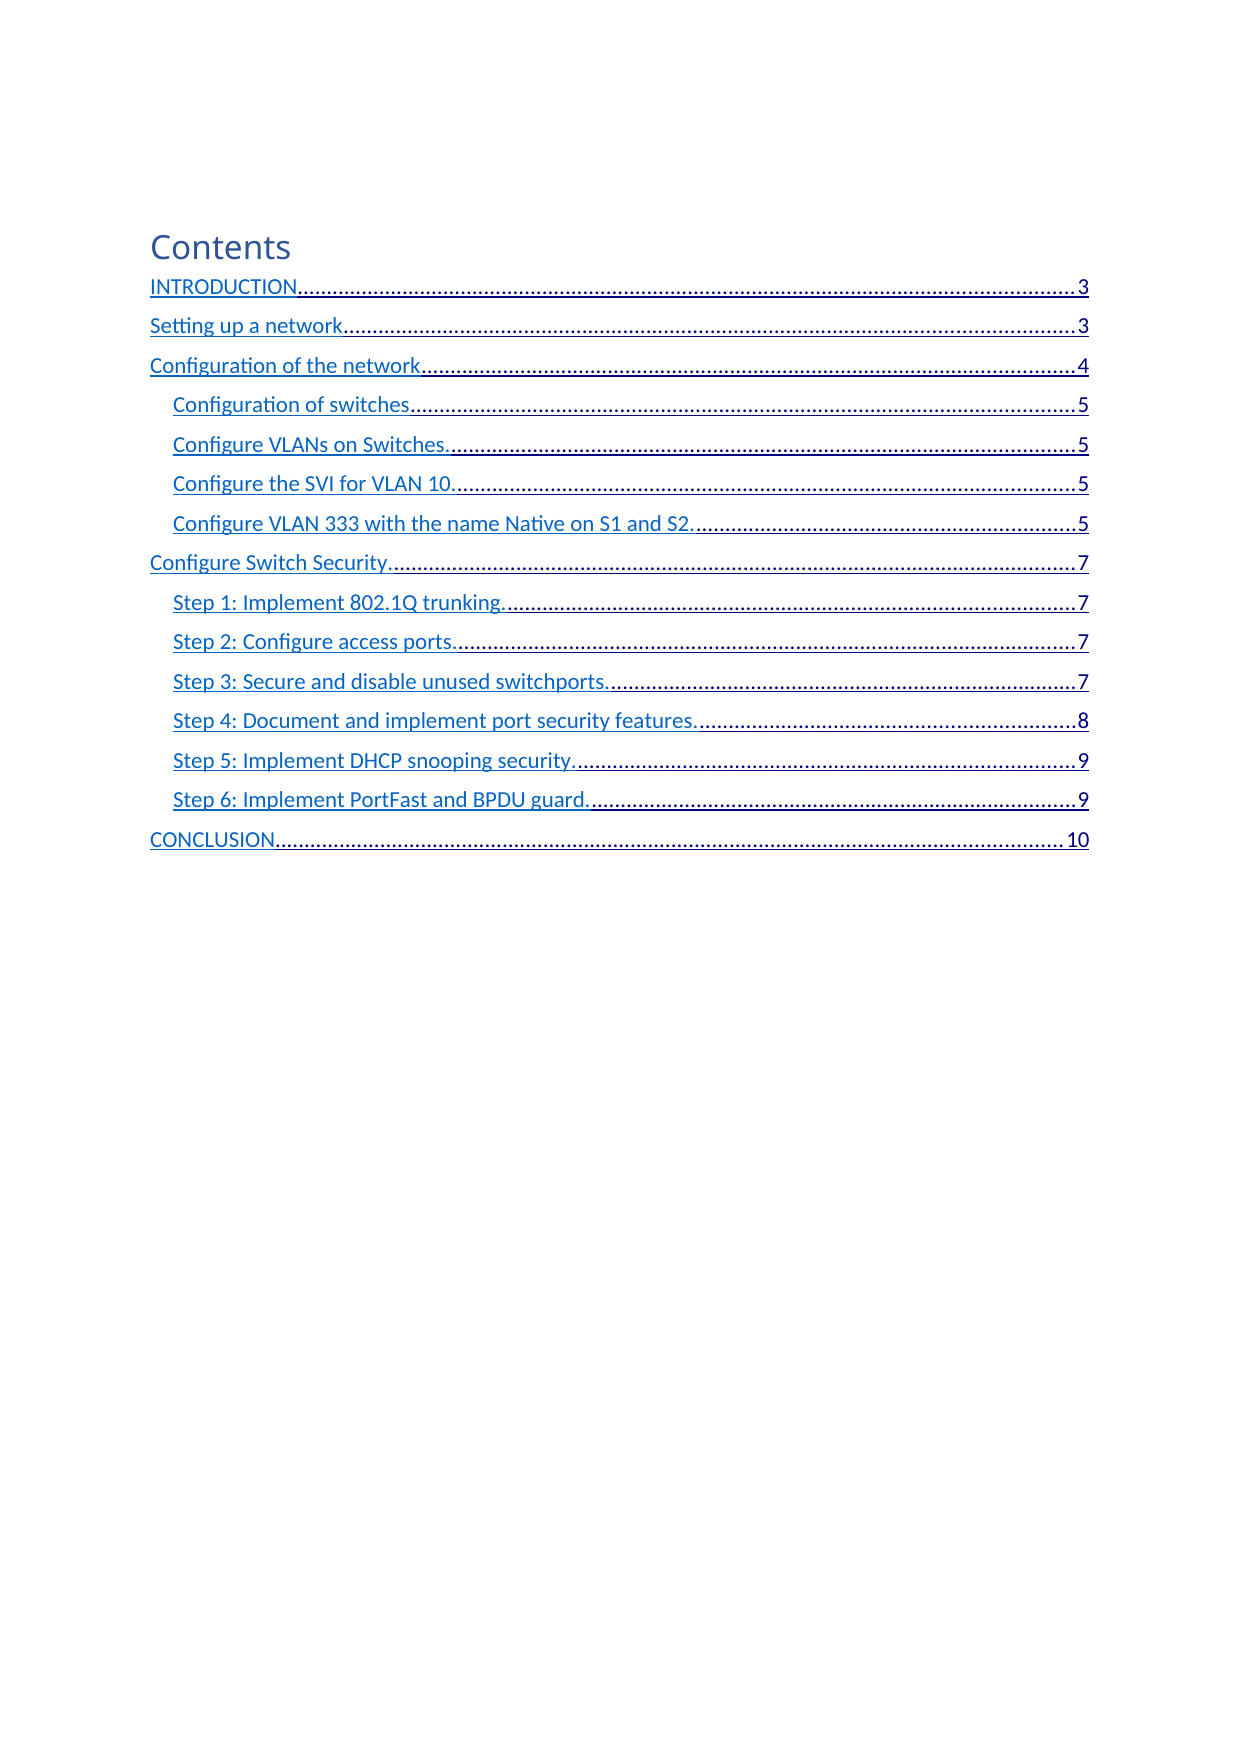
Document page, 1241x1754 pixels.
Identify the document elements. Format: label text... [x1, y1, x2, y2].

text Setting up a network 3 [150, 312, 1090, 339]
text Configure the SVI for VLAN 10. 5 [173, 469, 1090, 497]
text Configure VLAN 333 with the name Native on S1 and S2. 5 [173, 509, 1090, 537]
text Step 1: Implement 802.1Q trunking. 7 [173, 588, 1090, 616]
text Step 4: Document and implement port security features. 8 [173, 706, 1090, 734]
text CONCLUSION 10 [150, 825, 1090, 853]
text Configuration of the network 4 [150, 351, 1090, 379]
text Step 3: Secure and disable unused switchports. 7 [173, 667, 1090, 695]
text Step 2: Configure access ports. 7 [173, 627, 1090, 655]
text Configure VLANs on Switches. 5 [173, 430, 1090, 458]
text Step 5: Implement DHCP snooping security. 9 [173, 746, 1090, 774]
text INTRODUCTION 3 [150, 272, 1090, 300]
text Configuration of switches 5 [173, 391, 1090, 418]
subtitle Contents [150, 224, 1090, 269]
text Step 6: Implement PortFast and BPDU guard. 9 [173, 785, 1090, 813]
text Configure Switch Security. 7 [150, 548, 1090, 576]
